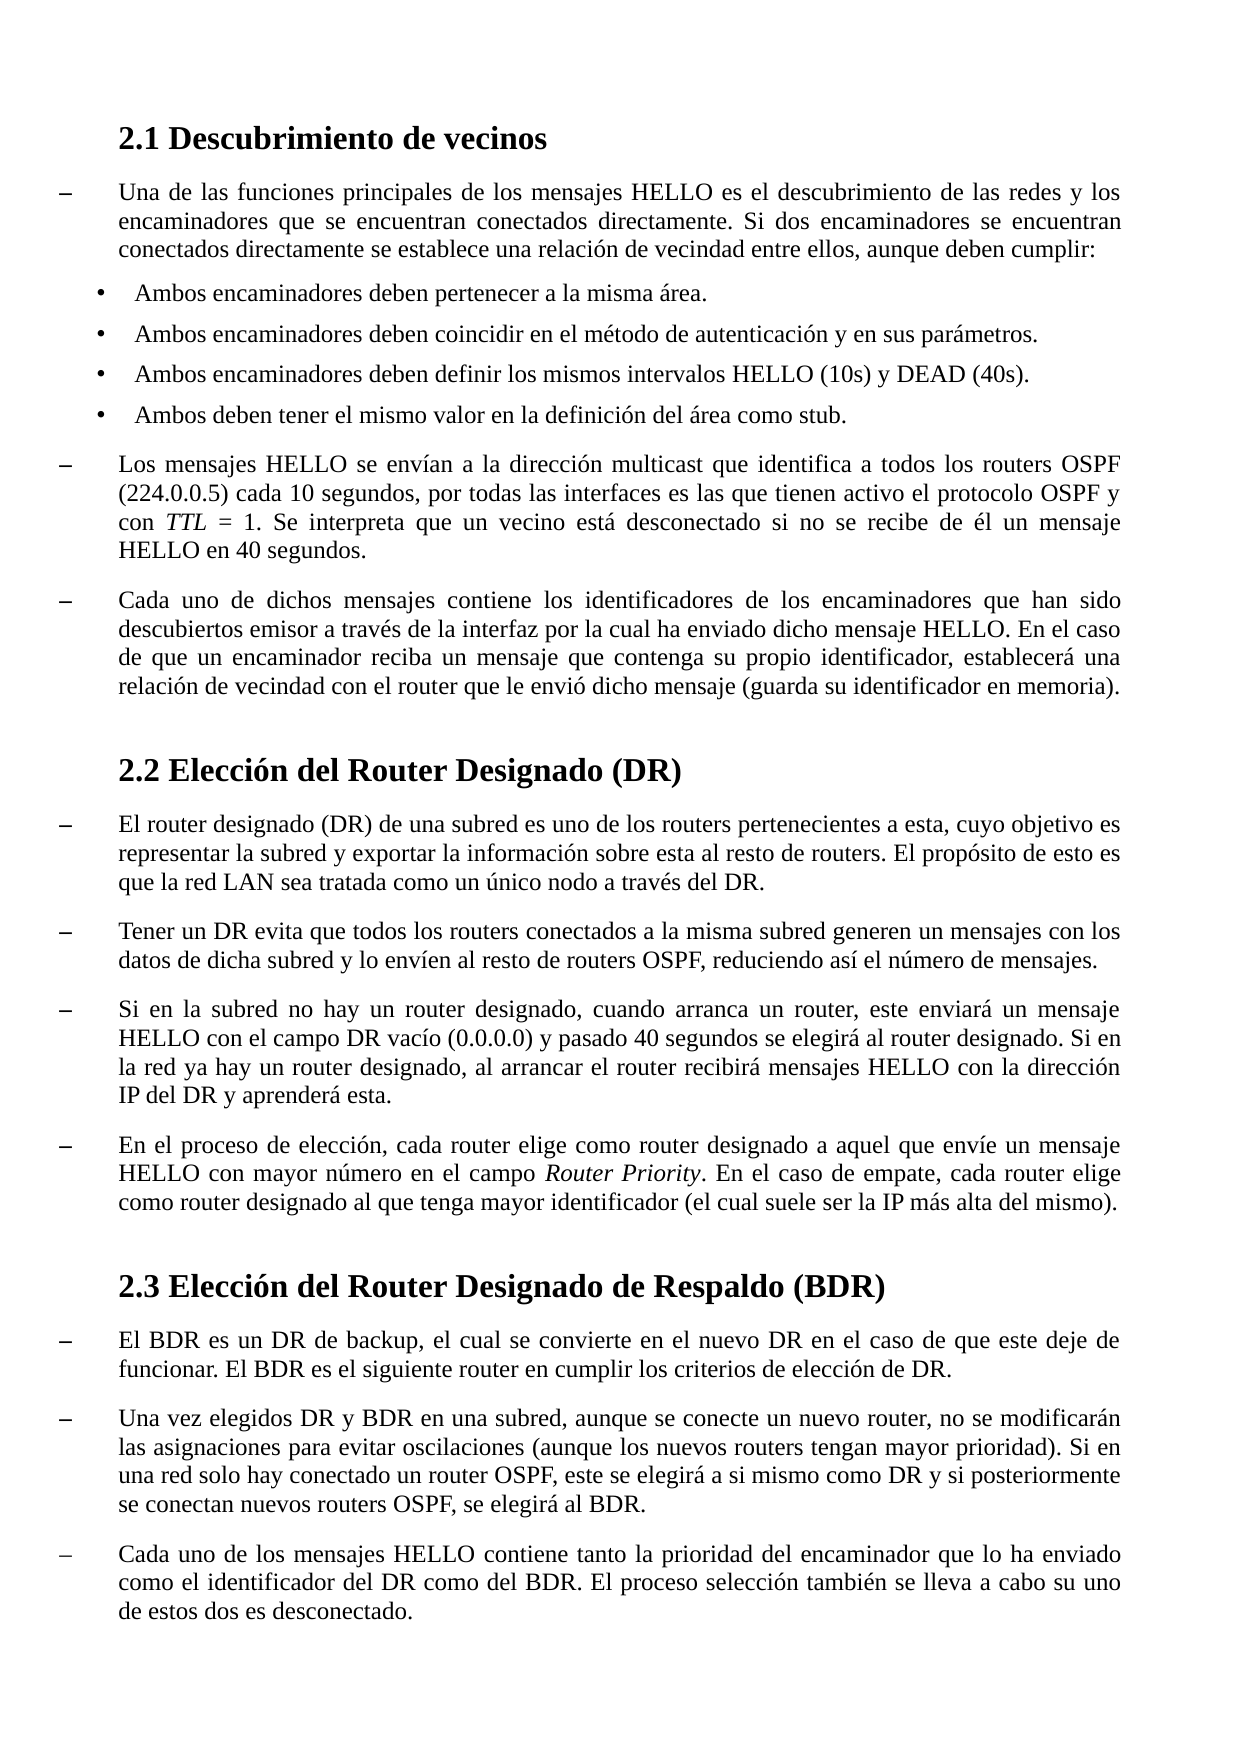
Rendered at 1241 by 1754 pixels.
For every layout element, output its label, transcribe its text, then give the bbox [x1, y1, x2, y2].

list Ambos encaminadores deben coincidir en el método de autenticación y en sus parámetros. [97, 319, 1122, 347]
text 2.3 Elección del Router Designado de Respaldo (BDR) [118, 1266, 1122, 1304]
text 2.1 Descubrimiento de vecinos [118, 118, 1122, 156]
text – Si en la subred no hay un router designado, cuando arranca un router, este enviará un mensaje HELLO con el campo DR vacío (0.0.0.0) y pasado 40 segundos se elegirá al router designado. Si en la red ya hay un router designado, al arrancar el router recibirá mensajes HELLO con la dirección IP del DR y aprenderá esta. [59, 994, 1122, 1109]
text – En el proceso de elección, cada router elige como router designado a aquel que envíe un mensaje HELLO con mayor número en el campo Router Priority. En el caso de empate, cada router elige como router designado al que tenga mayor identificador (el cual suele ser la IP más alta del mismo). [59, 1130, 1122, 1216]
list Ambos encaminadores deben pertenecer a la misma área. [97, 278, 1122, 307]
text – Una de las funciones principales de los mensajes HELLO es el descubrimiento de las redes y los encaminadores que se encuentran conectados directamente. Si dos encaminadores se encuentran conectados directamente se establece una relación de vecindad entre ellos, aunque deben cumplir: [59, 177, 1122, 263]
text 2.2 Elección del Router Designado (DR) [118, 750, 1122, 788]
list Ambos encaminadores deben definir los mismos intervalos HELLO (10s) y DEAD (40s). [97, 359, 1122, 388]
text – Cada uno de dichos mensajes contiene los identificadores de los encaminadores que han sido descubiertos emisor a través de la interfaz por la cual ha enviado dicho mensaje HELLO. En el caso de que un encaminador reciba un mensaje que contenga su propio identificador, establecerá una relación de vecindad con el router que le envió dicho mensaje (guarda su identificador en memoria). [59, 585, 1122, 700]
text – Los mensajes HELLO se envían a la dirección multicast que identifica a todos los routers OSPF (224.0.0.5) cada 10 segundos, por todas las interfaces es las que tienen activo el protocolo OSPF y con TTL = 1. Se interpreta que un vecino está desconectado si no se recibe de él un mensaje HELLO en 40 segundos. [59, 449, 1122, 564]
list Ambos deben tener el mismo valor en la definición del área como stub. [97, 400, 1122, 429]
text – Una vez elegidos DR y BDR en una subred, aunque se conecte un nuevo router, no se modificarán las asignaciones para evitar oscilaciones (aunque los nuevos routers tengan mayor prioridad). Si en una red solo hay conectado un router OSPF, este se elegirá a si mismo como DR y si posteriormente se conectan nuevos routers OSPF, se elegirá al BDR. [59, 1403, 1122, 1518]
text – El router designado (DR) de una subred es uno de los routers pertenecientes a esta, cuyo objetivo es representar la subred y exportar la información sobre esta al resto de routers. El propósito de esto es que la red LAN sea tratada como un único nodo a través del DR. [59, 809, 1122, 895]
text – Cada uno de los mensajes HELLO contiene tanto la prioridad del encaminador que lo ha enviado como el identificador del DR como del BDR. El proceso selección también se lleva a cabo su uno de estos dos es desconectado. [59, 1539, 1122, 1625]
text – Tener un DR evita que todos los routers conectados a la misma subred generen un mensajes con los datos de dicha subred y lo envíen al resto de routers OSPF, reduciendo así el número de mensajes. [59, 916, 1122, 973]
text – El BDR es un DR de backup, el cual se convierte en el nuevo DR en el caso de que este deje de funcionar. El BDR es el siguiente router en cumplir los criterios de elección de DR. [59, 1325, 1122, 1382]
